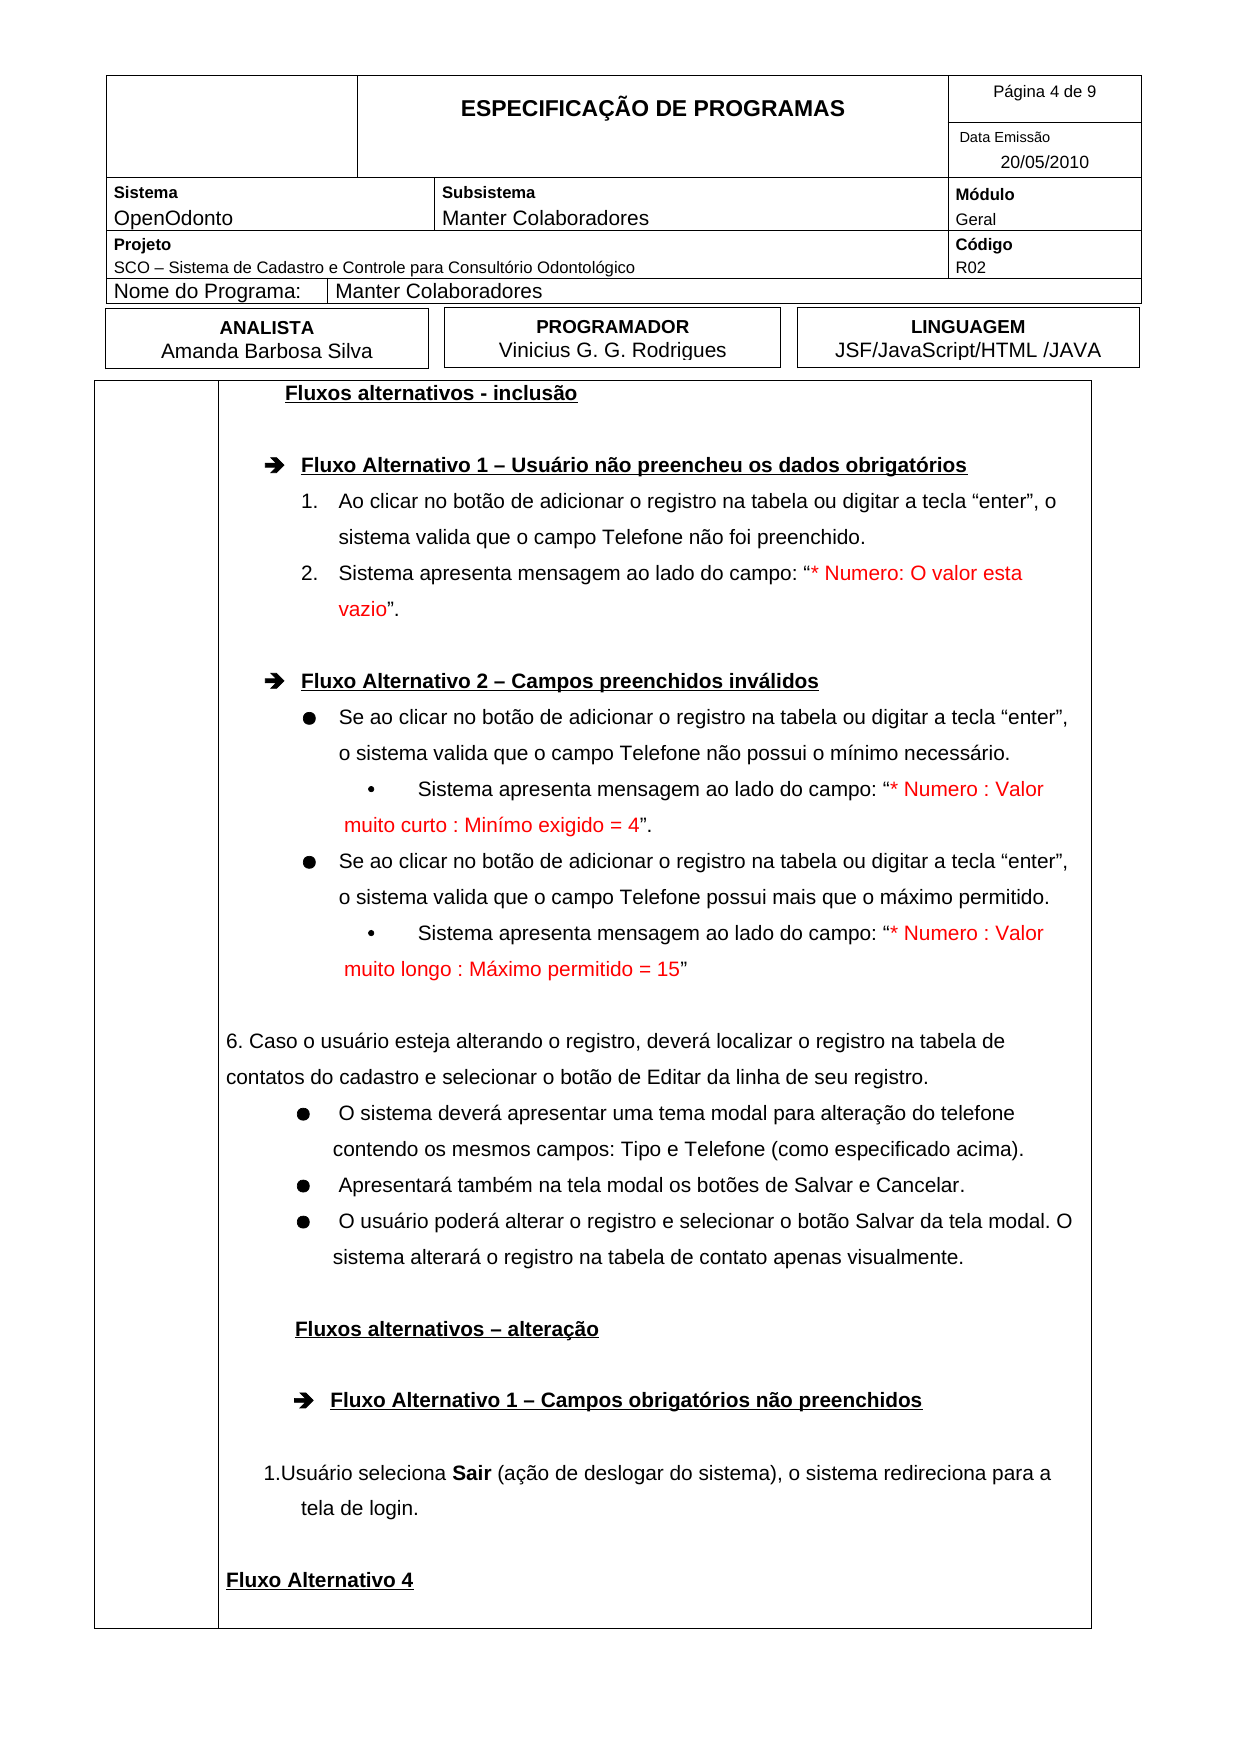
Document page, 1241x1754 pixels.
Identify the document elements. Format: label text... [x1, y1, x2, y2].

table_header [95, 381, 218, 1628]
table_header Apresentar ao usuário a aba de Fone/Contato e permitir que o usuário adicione visualmente os registros de telefones desejados. Usuário. Selecionar a aba Fone/Contato em qualquer nos cadastros de: Paciente, Dentista, Fornecedor e Prestador. Fluxos Principais Sistema deverá apresentar a aba de Fone/Contato nas telas de cadastro de: Paciente, Dentista, Fornecedor e Prestador. Nessa aba, o sistema deverá adiconar, apenas visualmente, o registro de telefone. Deverá persistir os dados do telefone apenas quando o usuário salvar todo o registro do cadastro clicando no botão Salvar. O registro de telefone terá os campos: Tipo telefone (combo box contendo os tipos: Celular, Residencial e Comercial) – deverá vir com o tipo CELULAR como padrão na combo box, impedindo que o usuário deixe de preencher o campo. (Campo obrigatório) Número (campo livre) – mínino de 4 caracteres e máximo de 15 caracteres (Campo obrigatório) 4. O usuário preencherá os dados e poderá clicar em um botão de adicionar ou digitar a tecla “enter”. Esse botão adicionará o registro na tabela de contato apenas visualmente. 5. A tabela de Contato deverá conter as colunas: Número Tipo Editar (deverá conter um botão para o registro da tabela) Remover (deverá conter um botão para o registro da tabela) Fluxos alternativos - inclusão Fluxo Alternativo 1 – Usuário não preencheu os dados obrigatórios Ao clicar no botão de adicionar o registro na tabela ou digitar a tecla “enter”, o sistema valida que o campo Telefone não foi preenchido. Sistema apresenta mensagem ao lado do campo: “* Numero: O valor esta vazio”. Fluxo Alternativo 2 – Campos preenchidos inválidos Se ao clicar no botão de adicionar o registro na tabela ou digitar a tecla “enter”, o sistema valida que o campo Telefone não possui o mínimo necessário. Sistema apresenta mensagem ao lado do campo: “* Numero : Valor muito curto : Minímo exigido = 4”. Se ao clicar no botão de adicionar o registro na tabela ou digitar a tecla “enter”, o sistema valida que o campo Telefone possui mais que o máximo permitido. Sistema apresenta mensagem ao lado do campo: “* Numero : Valor muito longo : Máximo permitido = 15” 6. Caso o usuário esteja alterando o registro, deverá localizar o registro na tabela de contatos do cadastro e selecionar o botão de Editar da linha de seu registro. O sistema deverá apresentar uma tema modal para alteração do telefone contendo os mesmos campos: Tipo e Telefone (como especificado acima). Apresentará também na tela modal os botões de Salvar e Cancelar. O usuário poderá alterar o registro e selecionar o botão Salvar da tela modal. O sistema alterará o registro na tabela de contato apenas visualmente. Fluxos alternativos – alteração Fluxo Alternativo 1 – Campos obrigatórios não preenchidos Usuário seleciona Sair (ação de deslogar do sistema), o sistema redireciona para a tela de login. Fluxo Alternativo 4 Usuário seleciona o botão Salvar sem preencher os dados obrigatórios, o sistema informa que é necessário preencher os dados obrigatórios. Fluxo Alternativo 5 Usuário tenta inserir telefone sem informar os dados básicos no cadastro de fornecedor, sistema retorna mensagem de campos obrigatórios. Exceções 1. Salvar o cadastro clicando no botão Salvar. 1.1. Condição: Alguns dos campos obrigatórios não informados. Ação: Mostra a Mensagem: “Campos Obrigatórios não Preenchidos”. 1.2. Condição: Usuário tenta inserir telefone sem informar os campos obrigatórios do fornecedor ou prestador. Ação: Mostra a Mensagem: “Campos Obrigatórios não Preenchidos”. [219, 381, 1091, 1628]
